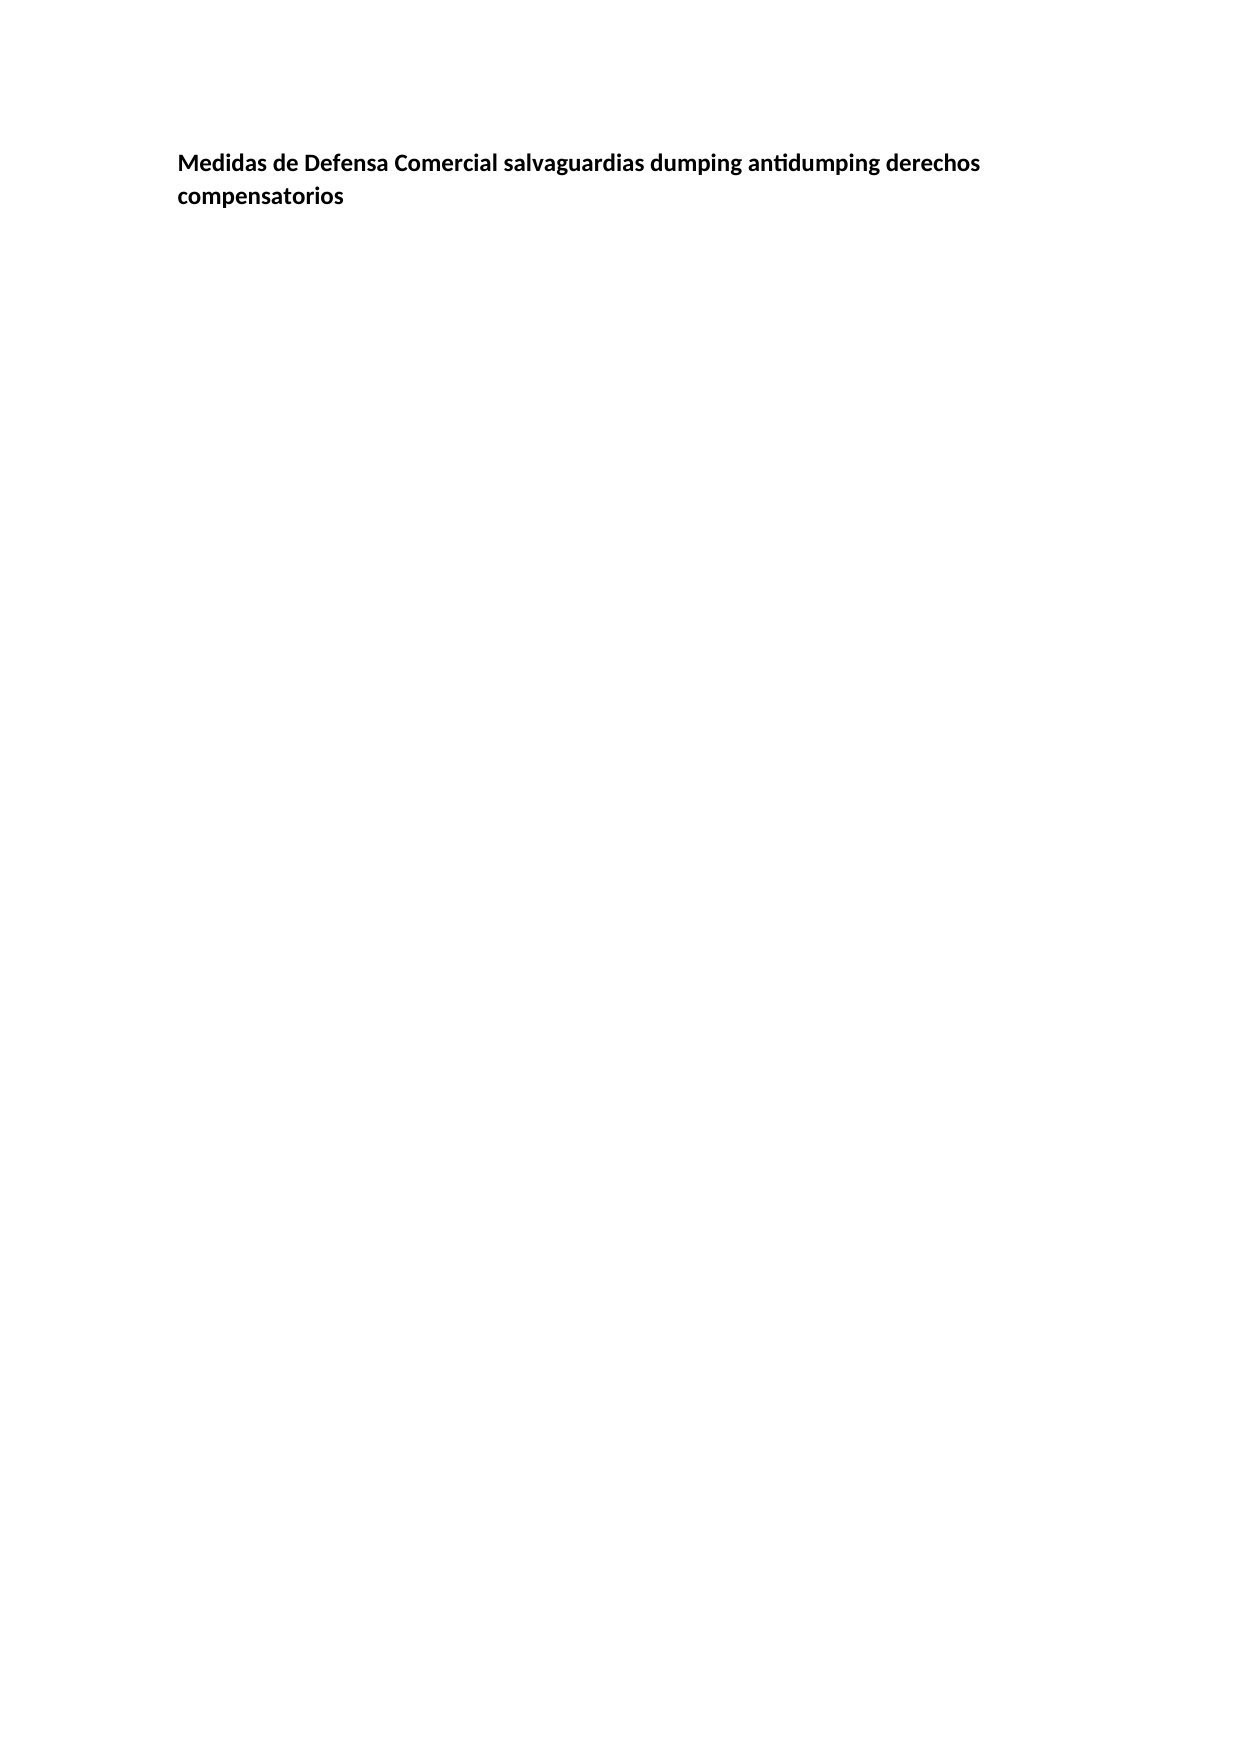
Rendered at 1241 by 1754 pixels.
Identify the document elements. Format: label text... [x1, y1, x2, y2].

text Medidas de Defensa Comercial salvaguardias dumping antidumping derechos compensatorios [177, 148, 1063, 211]
